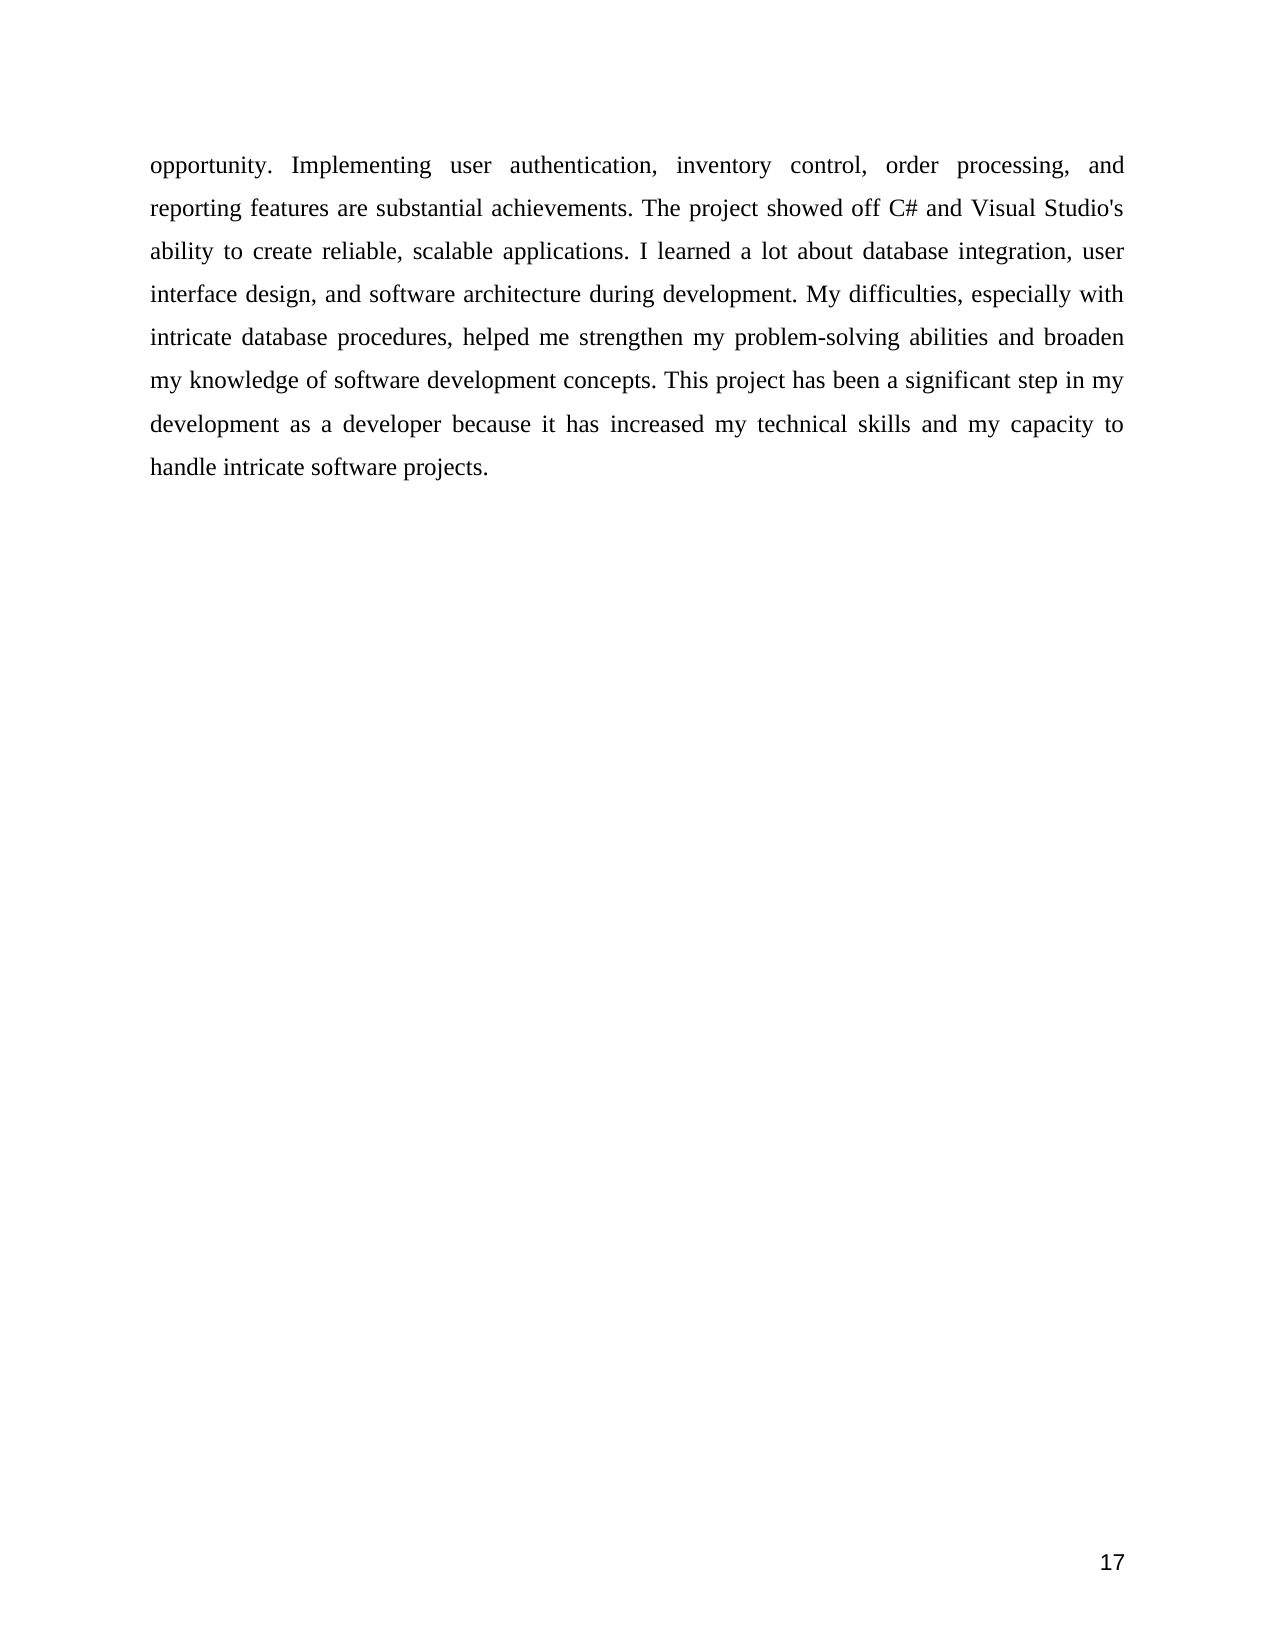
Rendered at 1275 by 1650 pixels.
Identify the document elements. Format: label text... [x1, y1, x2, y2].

text opportunity. Implementing user authentication, inventory control, order processing, and reporting features are substantial achievements. The project showed off C# and Visual Studio's ability to create reliable, scalable applications. I learned a lot about database integration, user interface design, and software architecture during development. My difficulties, especially with intricate database procedures, helped me strengthen my problem-solving abilities and broaden my knowledge of software development concepts. This project has been a significant step in my development as a developer because it has increased my technical skills and my capacity to handle intricate software projects. [150, 150, 1125, 481]
